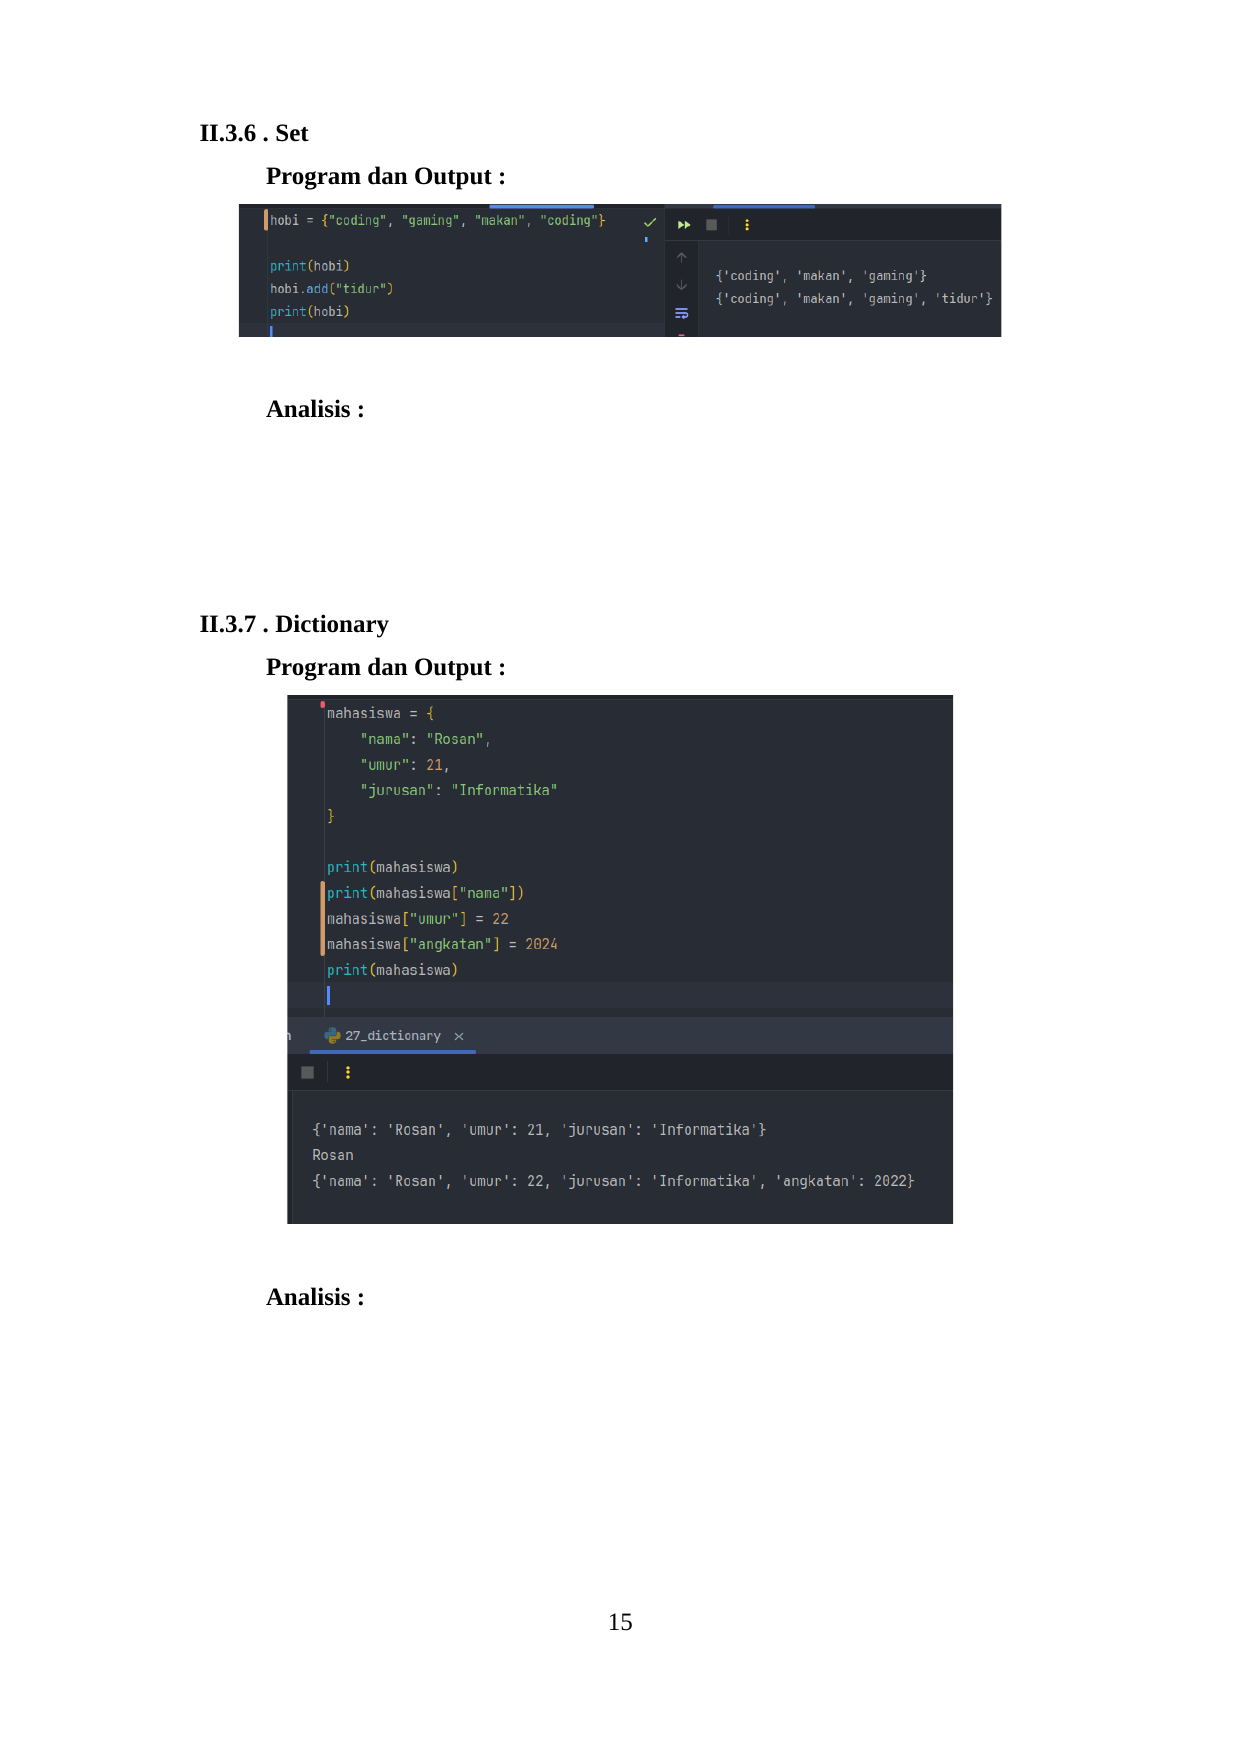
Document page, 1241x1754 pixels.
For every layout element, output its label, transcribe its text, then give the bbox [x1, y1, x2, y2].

text Program dan Output : [266, 161, 1122, 190]
picture [238, 204, 1002, 337]
text Analisis : [266, 1282, 1122, 1310]
text Program dan Output : [266, 652, 1122, 681]
subtitle Set [118, 118, 1122, 147]
picture [287, 695, 954, 1224]
text Analisis : [266, 394, 1122, 422]
subtitle Dictionary [118, 609, 1122, 638]
